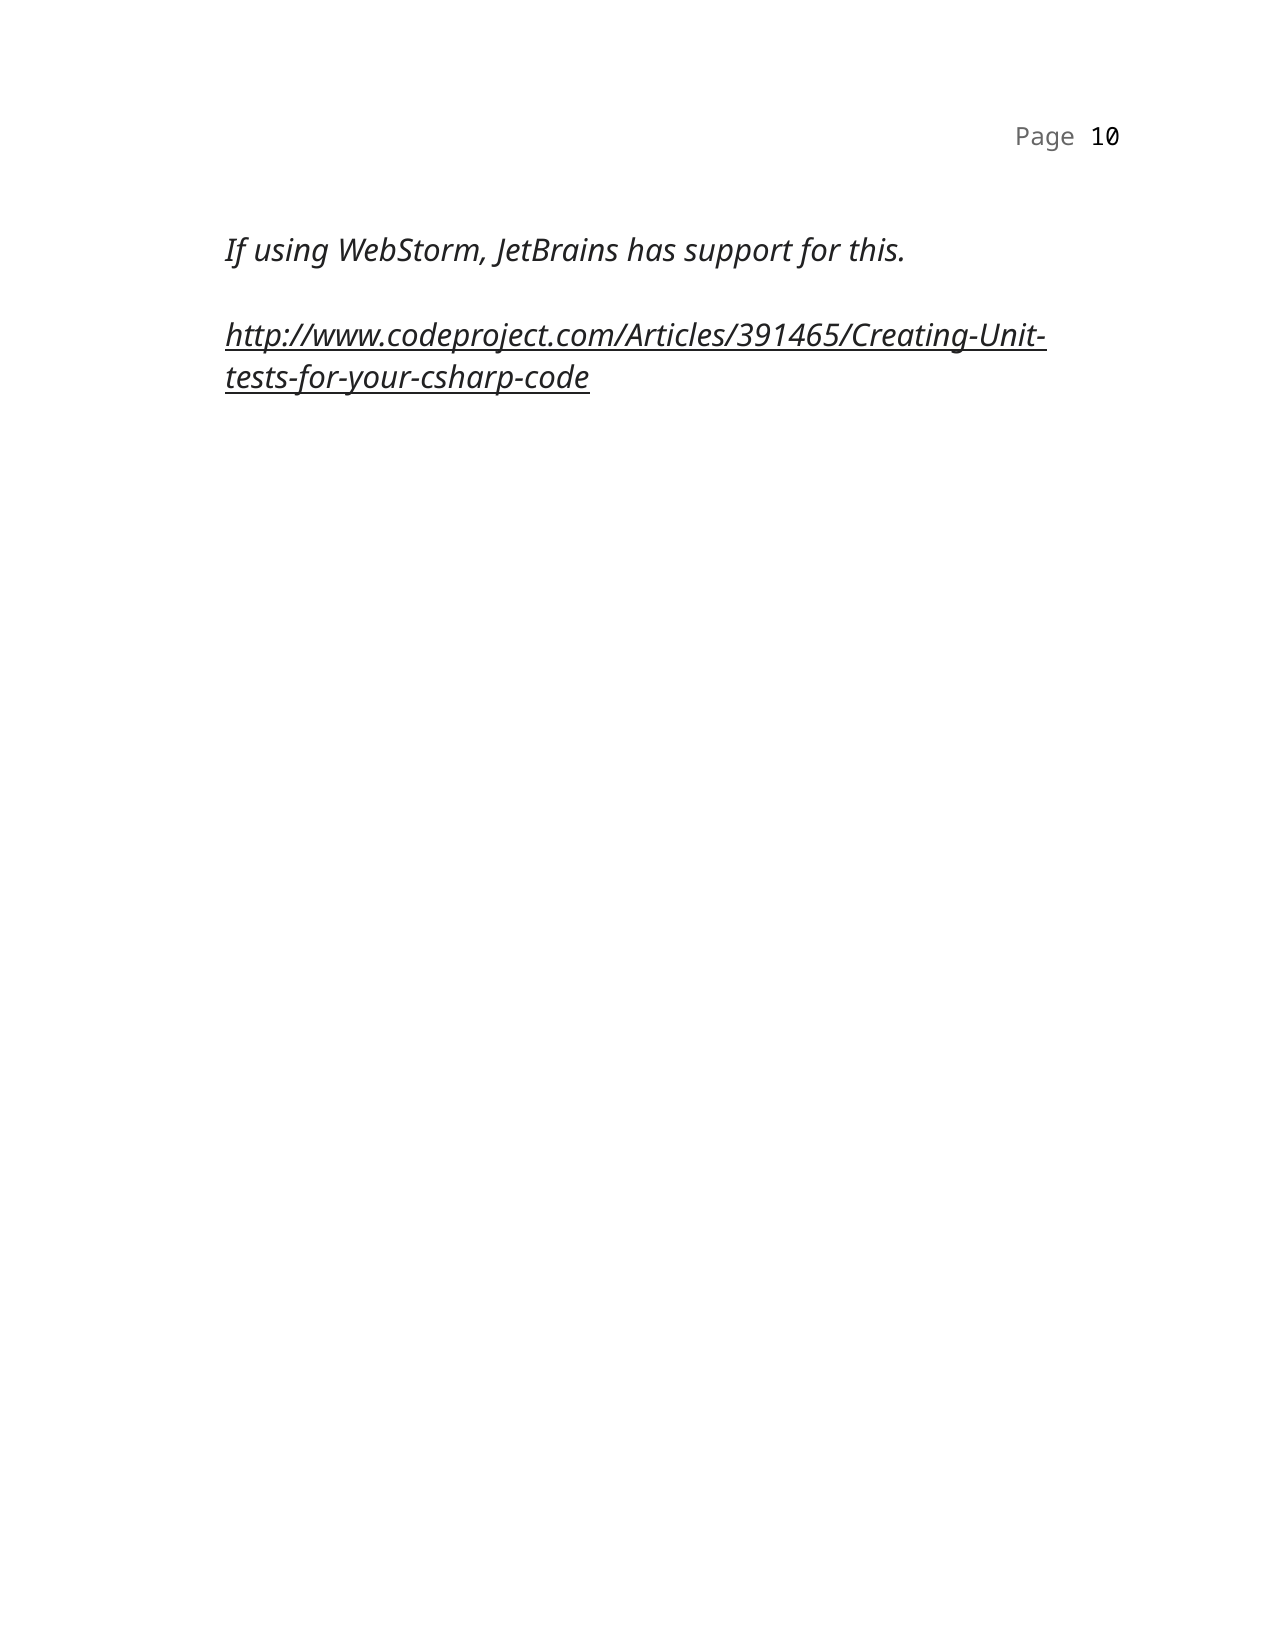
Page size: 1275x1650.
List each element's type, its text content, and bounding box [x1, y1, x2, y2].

text If using WebStorm, JetBrains has support for this. [225, 228, 1119, 270]
text http://www.codeproject.com/Articles/391465/Creating-Unit-tests-for-your-csharp-code [225, 313, 1119, 398]
